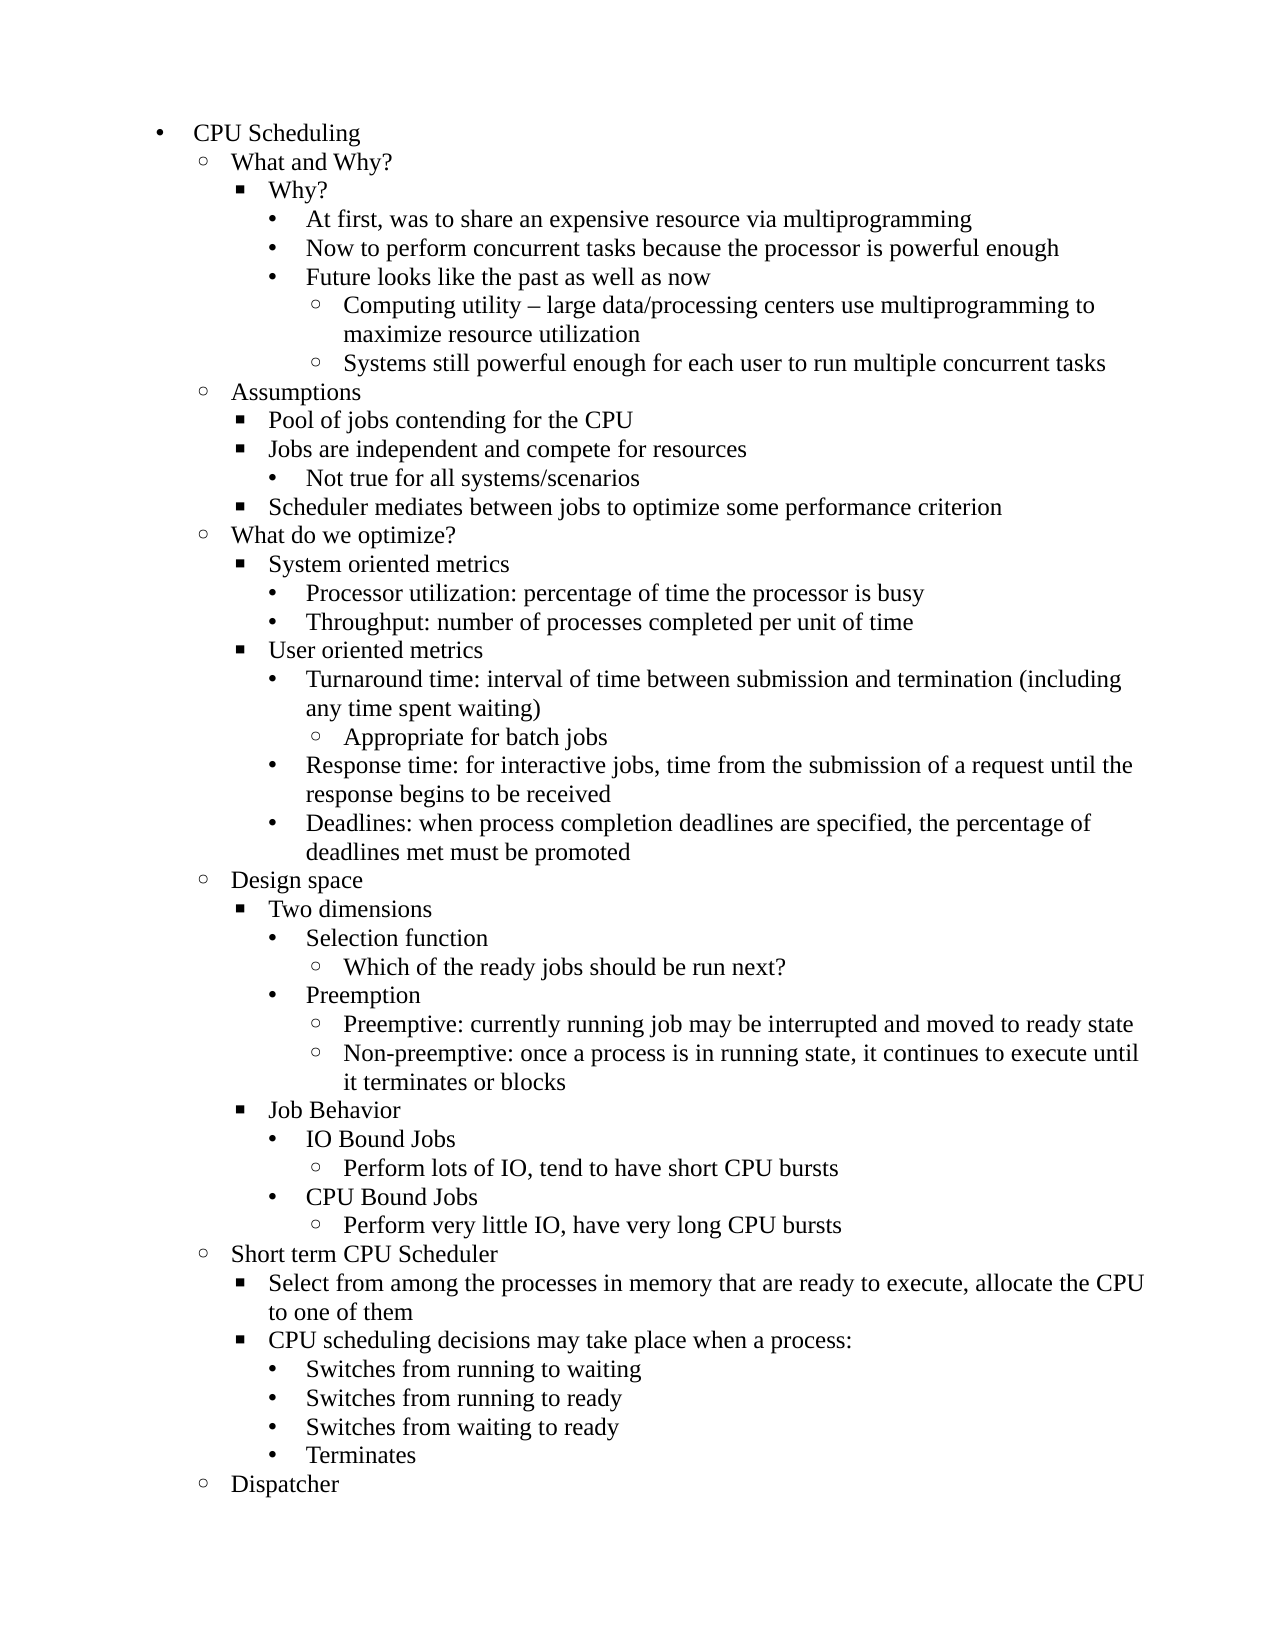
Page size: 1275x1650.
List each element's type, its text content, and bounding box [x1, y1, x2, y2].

list System oriented metrics [231, 549, 1157, 578]
list CPU Scheduling [156, 118, 1157, 147]
list CPU scheduling decisions may take place when a process: [231, 1326, 1157, 1354]
list Now to perform concurrent tasks because the processor is powerful enough [268, 233, 1157, 262]
list Switches from waiting to ready [268, 1412, 1157, 1441]
list Jobs are independent and compete for resources [231, 434, 1157, 463]
list Scheduler mediates between jobs to optimize some performance criterion [231, 492, 1157, 521]
list Throughput: number of processes completed per unit of time [268, 607, 1157, 636]
list What do we optimize? [193, 521, 1157, 549]
list Design space [193, 866, 1157, 894]
list Perform lots of IO, tend to have short CPU bursts [306, 1153, 1157, 1182]
list Turnaround time: interval of time between submission and termination (including any time spent waiting) [268, 664, 1157, 722]
list Preemptive: currently running job may be interrupted and moved to ready state [306, 1009, 1157, 1038]
list CPU Bound Jobs [268, 1182, 1157, 1211]
list Terminates [268, 1441, 1157, 1469]
list Future looks like the past as well as now [268, 262, 1157, 291]
list Short term CPU Scheduler [193, 1239, 1157, 1268]
list Switches from running to ready [268, 1383, 1157, 1412]
list Non-preemptive: once a process is in running state, it continues to execute until it terminates or blocks [306, 1038, 1157, 1096]
list User oriented metrics [231, 636, 1157, 664]
list Response time: for interactive jobs, time from the submission of a request until the response begins to be received [268, 751, 1157, 808]
list Select from among the processes in memory that are ready to execute, allocate the CPU to one of them [231, 1268, 1157, 1326]
list Assumptions [193, 377, 1157, 406]
list Not true for all systems/scenarios [268, 463, 1157, 492]
list At first, was to share an expensive resource via multiprogramming [268, 204, 1157, 233]
list Preemption [268, 981, 1157, 1009]
list Computing utility – large data/processing centers use multiprogramming to maximize resource utilization [306, 291, 1157, 348]
list IO Bound Jobs [268, 1124, 1157, 1153]
list Systems still powerful enough for each user to run multiple concurrent tasks [306, 348, 1157, 377]
list Selection function [268, 923, 1157, 952]
list Why? [231, 176, 1157, 204]
list Dispatcher [193, 1469, 1157, 1498]
list Switches from running to waiting [268, 1354, 1157, 1383]
list Deadlines: when process completion deadlines are specified, the percentage of deadlines met must be promoted [268, 808, 1157, 866]
list Two dimensions [231, 894, 1157, 923]
list Appropriate for batch jobs [306, 722, 1157, 751]
list Pool of jobs contending for the CPU [231, 406, 1157, 434]
list Which of the ready jobs should be run next? [306, 952, 1157, 981]
list Processor utilization: percentage of time the processor is busy [268, 578, 1157, 607]
list Perform very little IO, have very long CPU bursts [306, 1211, 1157, 1239]
list What and Why? [193, 147, 1157, 176]
list Job Behavior [231, 1096, 1157, 1124]
